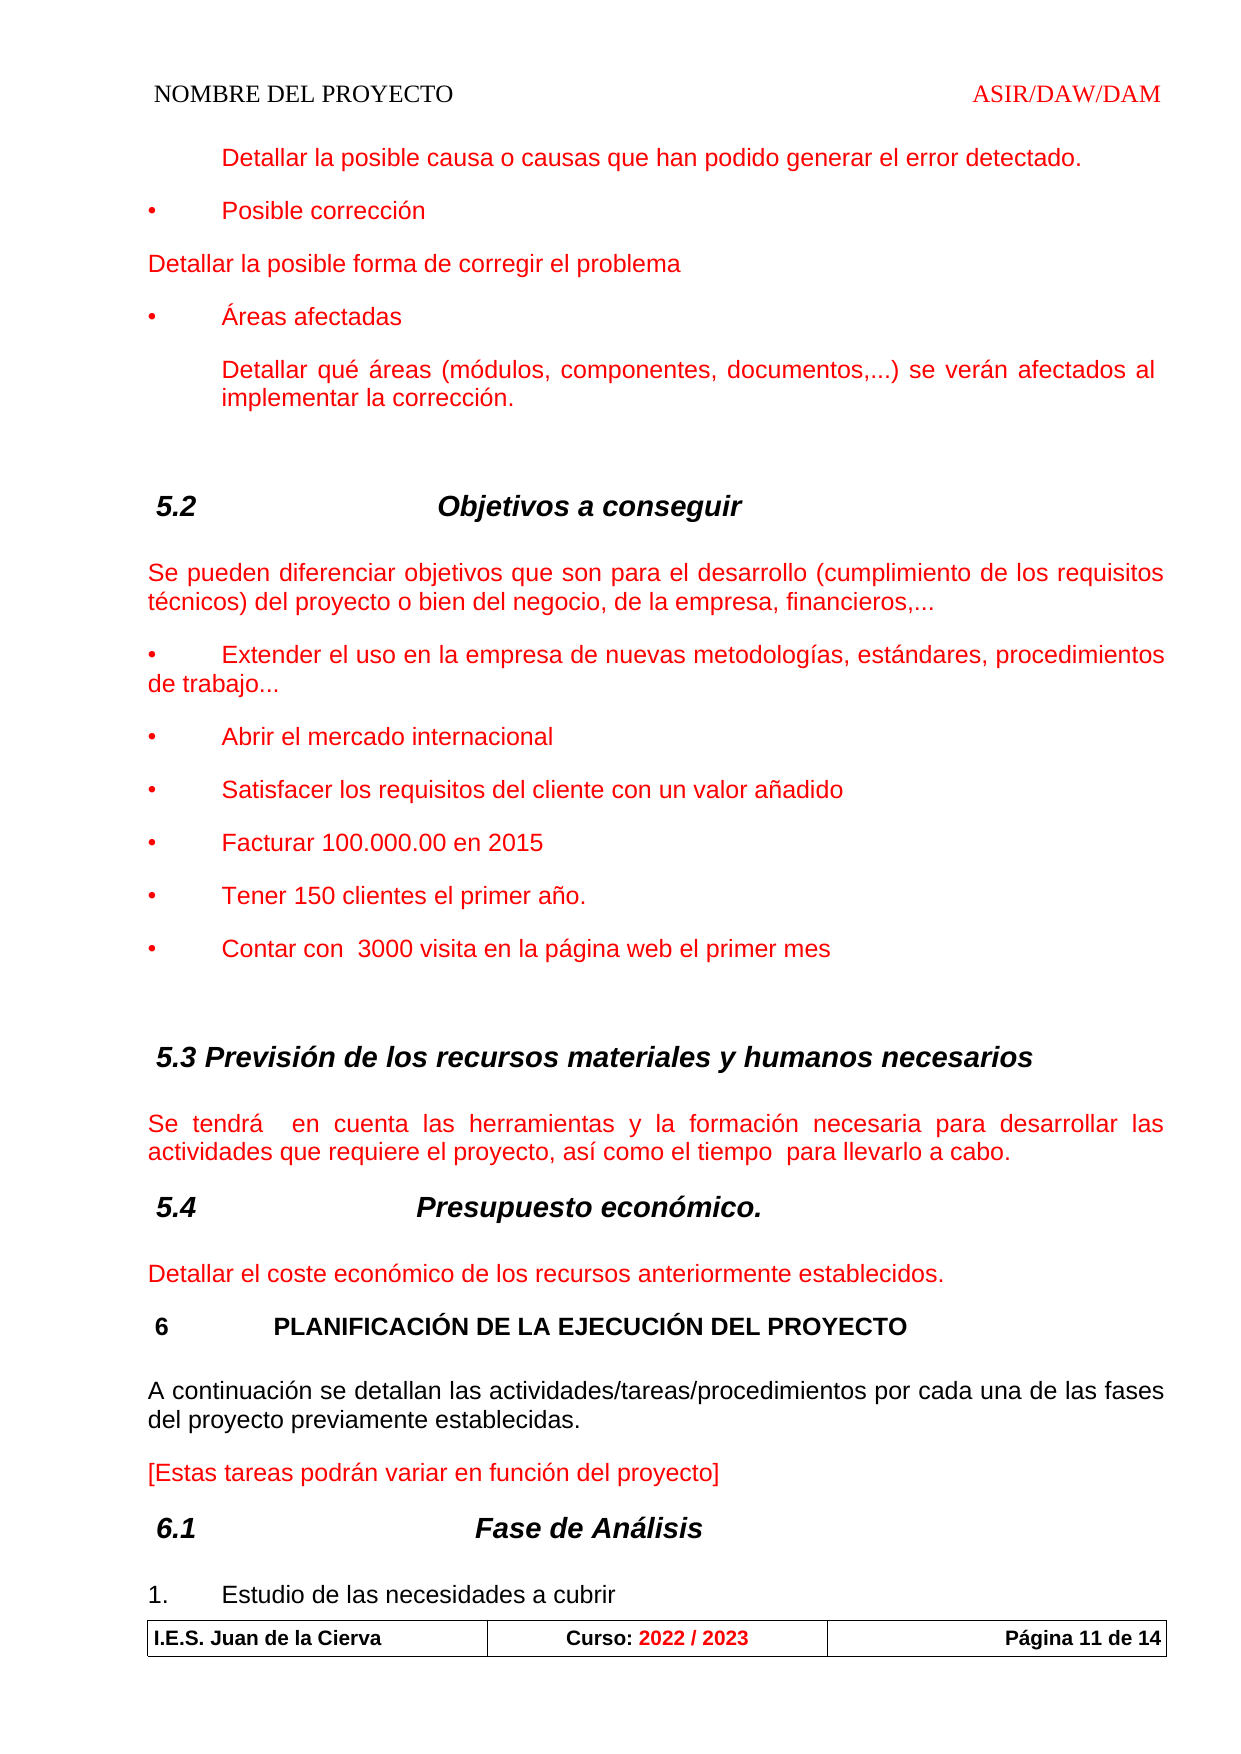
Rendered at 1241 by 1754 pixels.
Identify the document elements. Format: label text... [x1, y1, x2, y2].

list Extender el uso en la empresa de nuevas metodologías, estándares, procedimientos de trabajo... [148, 640, 1167, 697]
list Contar con 3000 visita en la página web el primer mes [148, 934, 1167, 962]
subtitle Presupuesto económico. [148, 1190, 1167, 1224]
subtitle Fase de Análisis [148, 1511, 1167, 1544]
list Abrir el mercado internacional [148, 722, 1167, 750]
text Detallar el coste económico de los recursos anteriormente establecidos. [148, 1259, 1167, 1288]
text Se tendrá en cuenta las herramientas y la formación necesaria para desarrollar las actividades que requiere el proyecto, así como el tiempo para llevarlo a cabo. [148, 1108, 1167, 1166]
list Posible corrección [148, 196, 1167, 224]
text Se pueden diferenciar objetivos que son para el desarrollo (cumplimiento de los requisitos técnicos) del proyecto o bien del negocio, de la empresa, financieros,... [148, 558, 1167, 616]
text Detallar la posible causa o causas que han podido generar el error detectado. [148, 143, 1167, 171]
text Detallar la posible forma de corregir el problema [148, 249, 1167, 277]
list Estudio de las necesidades a cubrir [148, 1580, 1167, 1608]
list Áreas afectadas [148, 302, 1167, 330]
subtitle Previsión de los recursos materiales y humanos necesarios [148, 1039, 1167, 1073]
list Facturar 100.000.00 en 2015 [148, 828, 1167, 856]
text [Estas tareas podrán variar en función del proyecto] [148, 1458, 1167, 1487]
text Detallar qué áreas (módulos, componentes, documentos,...) se verán afectados al implementar la corrección. [148, 354, 1167, 412]
list Tener 150 clientes el primer año. [148, 881, 1167, 909]
subtitle Objetivos a conseguir [148, 489, 1167, 523]
text A continuación se detallan las actividades/tareas/procedimientos por cada una de las fases del proyecto previamente establecidas. [148, 1376, 1167, 1434]
list Satisfacer los requisitos del cliente con un valor añadido [148, 774, 1167, 803]
subtitle PLANIFICACIÓN DE LA EJECUCIÓN DEL PROYECTO [148, 1312, 1167, 1341]
